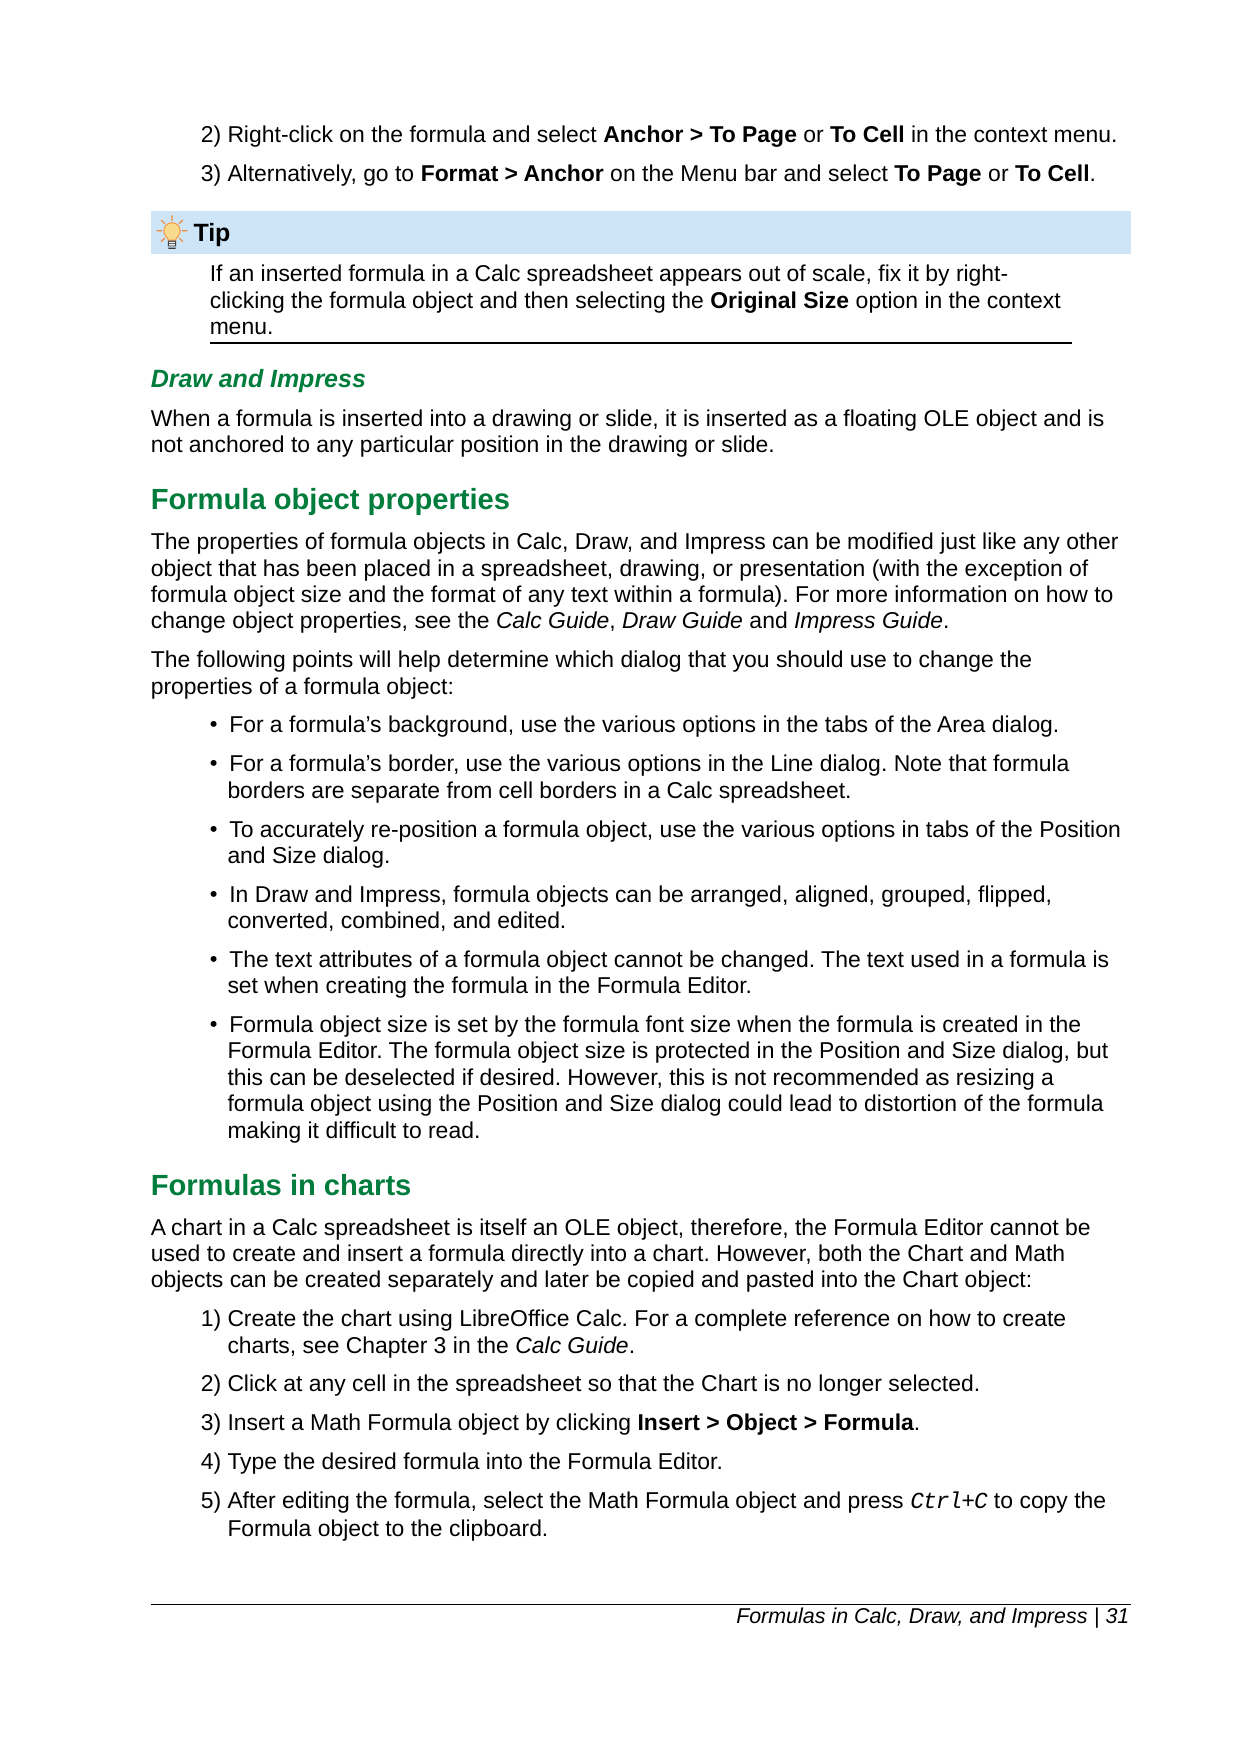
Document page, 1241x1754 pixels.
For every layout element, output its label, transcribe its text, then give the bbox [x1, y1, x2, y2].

text When a formula is inserted into a drawing or slide, it is inserted as a floating OLE object and is not anchored to any particular position in the drawing or slide. [151, 405, 1131, 458]
subtitle Draw and Impress [151, 364, 1131, 392]
list The text attributes of a formula object cannot be changed. The text used in a formula is set when creating the formula in the Formula Editor. [209, 946, 1131, 999]
list Alternatively, go to Format > Anchor on the Menu bar and select To Page or To Cell. [227, 160, 1131, 186]
subtitle Tip [151, 211, 1131, 254]
list Right-click on the formula and select Anchor > To Page or To Cell in the context menu. [227, 121, 1131, 147]
list To accurately re-position a formula object, use the various options in tabs of the Position and Size dialog. [209, 816, 1131, 868]
subtitle Formulas in charts [151, 1168, 1131, 1201]
list Type the desired formula into the Formula Editor. [227, 1448, 1131, 1474]
list For a formula’s background, use the various options in the tabs of the Area dialog. [209, 711, 1131, 738]
list After editing the formula, select the Math Formula object and press Ctrl+C to copy the Formula object to the clipboard. [227, 1487, 1131, 1542]
list For a formula’s border, use the various options in the Line dialog. Note that formula borders are separate from cell borders in a Calc spreadsheet. [209, 750, 1131, 803]
list In Draw and Impress, formula objects can be arranged, aligned, grouped, flipped, converted, combined, and edited. [209, 881, 1131, 933]
list A chart in a Calc spreadsheet is itself an OLE object, therefore, the Formula Editor cannot be used to create and insert a formula directly into a chart. However, both the Chart and Math objects can be created separately and later be copied and pasted into the Chart object: [151, 1214, 1131, 1293]
list Click at any cell in the spreadsheet so that the Chart is no longer selected. [227, 1370, 1131, 1397]
list Create the chart using LibreOffice Calc. For a complete reference on how to create charts, see Chapter 3 in the Calc Guide. [227, 1305, 1131, 1358]
subtitle Formula object properties [151, 482, 1131, 516]
text The properties of formula objects in Calc, Draw, and Impress can be modified just like any other object that has been placed in a spreadsheet, drawing, or presentation (with the exception of formula object size and the format of any text within a formula). For more information on how to change object properties, see the Calc Guide, Draw Guide and Impress Guide. [151, 528, 1131, 634]
list Insert a Math Formula object by clicking Insert > Object > Formula. [227, 1409, 1131, 1436]
text If an inserted formula in a Calc spreadsheet appears out of scale, fix it by right-clicking the formula object and then selecting the Original Size option in the context menu. [209, 260, 1072, 344]
list Formula object size is set by the formula font size when the formula is created in the Formula Editor. The formula object size is protected in the Position and Size dialog, but this can be deselected if desired. However, this is not recommended as resizing a formula object using the Position and Size dialog could lead to distortion of the formula making it difficult to read. [209, 1011, 1131, 1143]
list The following points will help determine which dialog that you should use to change the properties of a formula object: [151, 646, 1131, 699]
